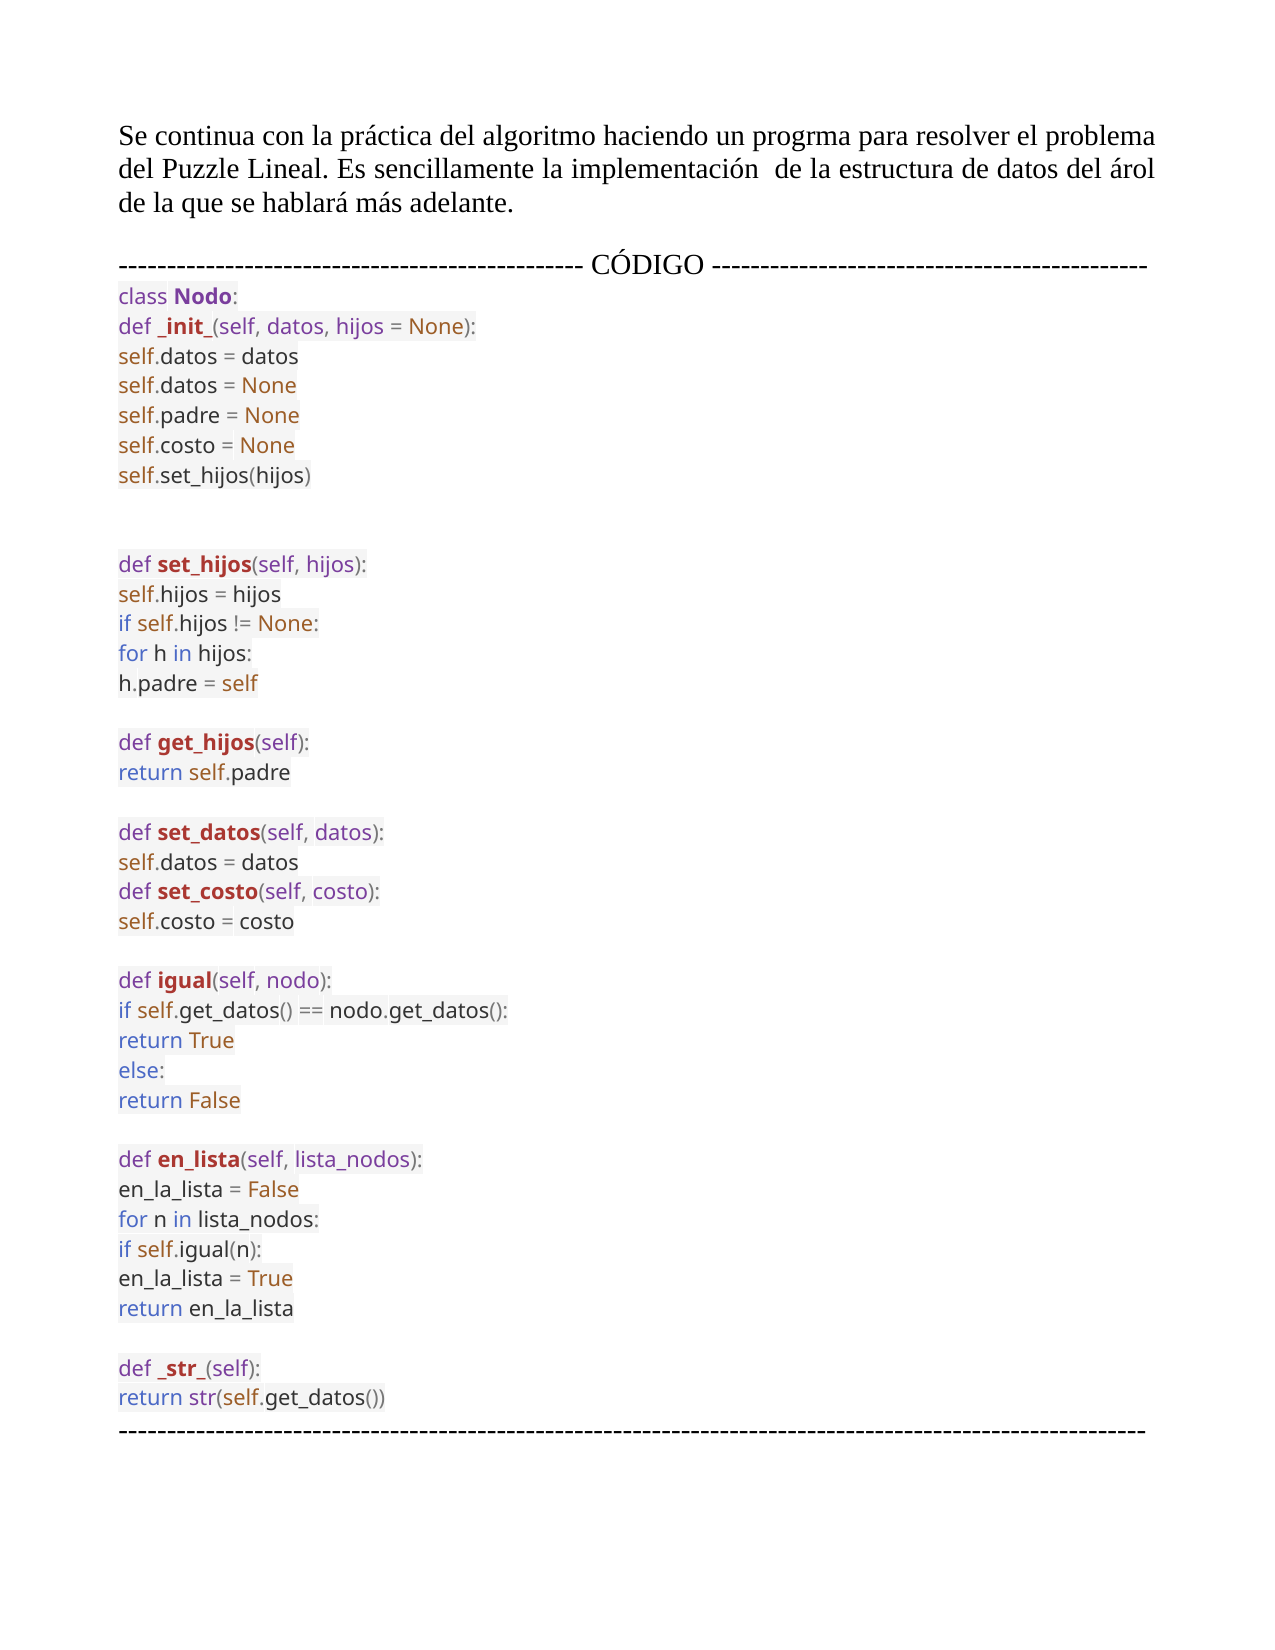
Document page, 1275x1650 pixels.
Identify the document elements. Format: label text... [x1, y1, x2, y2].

text en_la_lista = False [118, 1174, 1157, 1204]
text if self.igual(n): [118, 1233, 1157, 1263]
text for n in lista_nodos: [118, 1204, 1157, 1233]
text class Nodo: [118, 281, 1157, 311]
text self.datos = datos [118, 341, 1157, 370]
text self.datos = None [118, 370, 1157, 400]
text def _init_(self, datos, hijos = None): [118, 311, 1157, 341]
text self.set_hijos(hijos) [118, 460, 1157, 489]
text return True [118, 1025, 1157, 1055]
text if self.hijos != None: [118, 608, 1157, 638]
text self.costo = costo [118, 906, 1157, 936]
text return en_la_lista [118, 1293, 1157, 1323]
text else: [118, 1055, 1157, 1085]
text def set_costo(self, costo): [118, 876, 1157, 906]
text def set_datos(self, datos): [118, 817, 1157, 846]
text self.hijos = hijos [118, 578, 1157, 608]
text if self.get_datos() == nodo.get_datos(): [118, 995, 1157, 1025]
text for h in hijos: [118, 638, 1157, 668]
text def en_lista(self, lista_nodos): [118, 1144, 1157, 1174]
text return False [118, 1085, 1157, 1114]
text return str(self.get_datos()) [118, 1382, 1157, 1412]
text def igual(self, nodo): [118, 966, 1157, 995]
text ------------------------------------------------ CÓDIGO --------------------------------------------- [118, 247, 1157, 281]
text self.datos = datos [118, 846, 1157, 876]
text h.padre = self [118, 668, 1157, 698]
text en_la_lista = True [118, 1263, 1157, 1293]
text self.padre = None [118, 400, 1157, 430]
text return self.padre [118, 757, 1157, 787]
text ---------------------------------------------------------------------------------------------------------- [118, 1412, 1157, 1446]
text def _str_(self): [118, 1353, 1157, 1382]
text def get_hijos(self): [118, 727, 1157, 757]
text self.costo = None [118, 430, 1157, 460]
text Se continua con la práctica del algoritmo haciendo un progrma para resolver el problema del Puzzle Lineal. Es sencillamente la implementación de la estructura de datos del árol de la que se hablará más adelante. [118, 118, 1157, 219]
text def set_hijos(self, hijos): [118, 549, 1157, 578]
